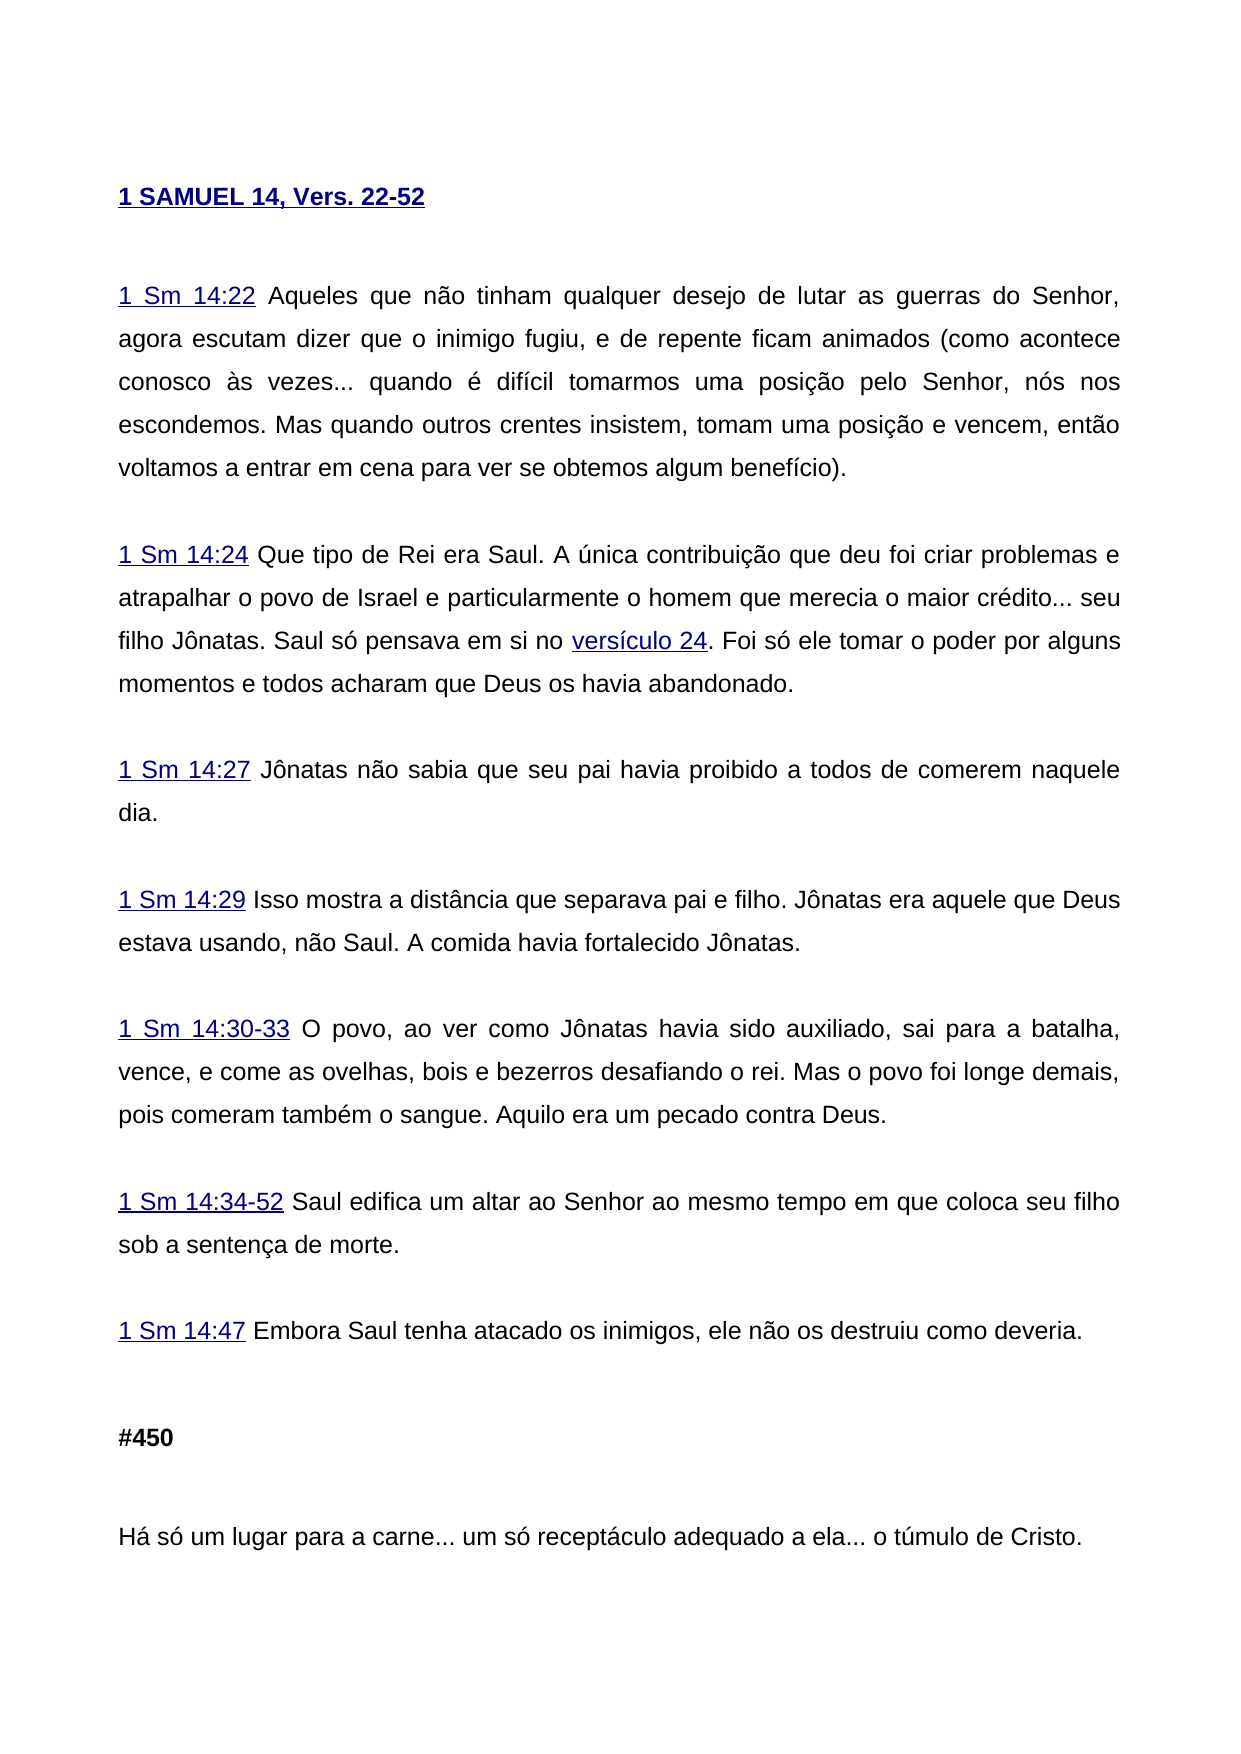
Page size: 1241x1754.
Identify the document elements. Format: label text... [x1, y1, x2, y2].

text 1 Sm 14:24 Que tipo de Rei era Saul. A única contribuição que deu foi criar problemas e atrapalhar o povo de Israel e particularmente o homem que merecia o maior crédito... seu filho Jônatas. Saul só pensava em si no versículo 24. Foi só ele tomar o poder por alguns momentos e todos acharam que Deus os havia abandonado. [118, 539, 1122, 698]
text Há só um lugar para a carne... um só receptáculo adequado a ela... o túmulo de Cristo. [118, 1522, 1122, 1550]
text 1 Sm 14:27 Jônatas não sabia que seu pai havia proibido a todos de comerem naquele dia. [118, 755, 1122, 827]
subtitle 1 SAMUEL 14, Vers. 22-52 [118, 182, 1122, 211]
text 1 Sm 14:30-33 O povo, ao ver como Jônatas havia sido auxiliado, sai para a batalha, vence, e come as ovelhas, bois e bezerros desafiando o rei. Mas o povo foi longe demais, pois comeram também o sangue. Aquilo era um pecado contra Deus. [118, 1014, 1122, 1129]
text 1 Sm 14:34-52 Saul edifica um altar ao Senhor ao mesmo tempo em que coloca seu filho sob a sentença de morte. [118, 1186, 1122, 1258]
text 1 Sm 14:29 Isso mostra a distância que separava pai e filho. Jônatas era aquele que Deus estava usando, não Saul. A comida havia fortalecido Jônatas. [118, 884, 1122, 956]
text 1 Sm 14:47 Embora Saul tenha atacado os inimigos, ele não os destruiu como deveria. [118, 1316, 1122, 1344]
subtitle #450 [118, 1423, 1122, 1452]
text 1 Sm 14:22 Aqueles que não tinham qualquer desejo de lutar as guerras do Senhor, agora escutam dizer que o inimigo fugiu, e de repente ficam animados (como acontece conosco às vezes... quando é difícil tomarmos uma posição pelo Senhor, nós nos escondemos. Mas quando outros crentes insistem, tomam uma posição e vencem, então voltamos a entrar em cena para ver se obtemos algum benefício). [118, 281, 1122, 482]
